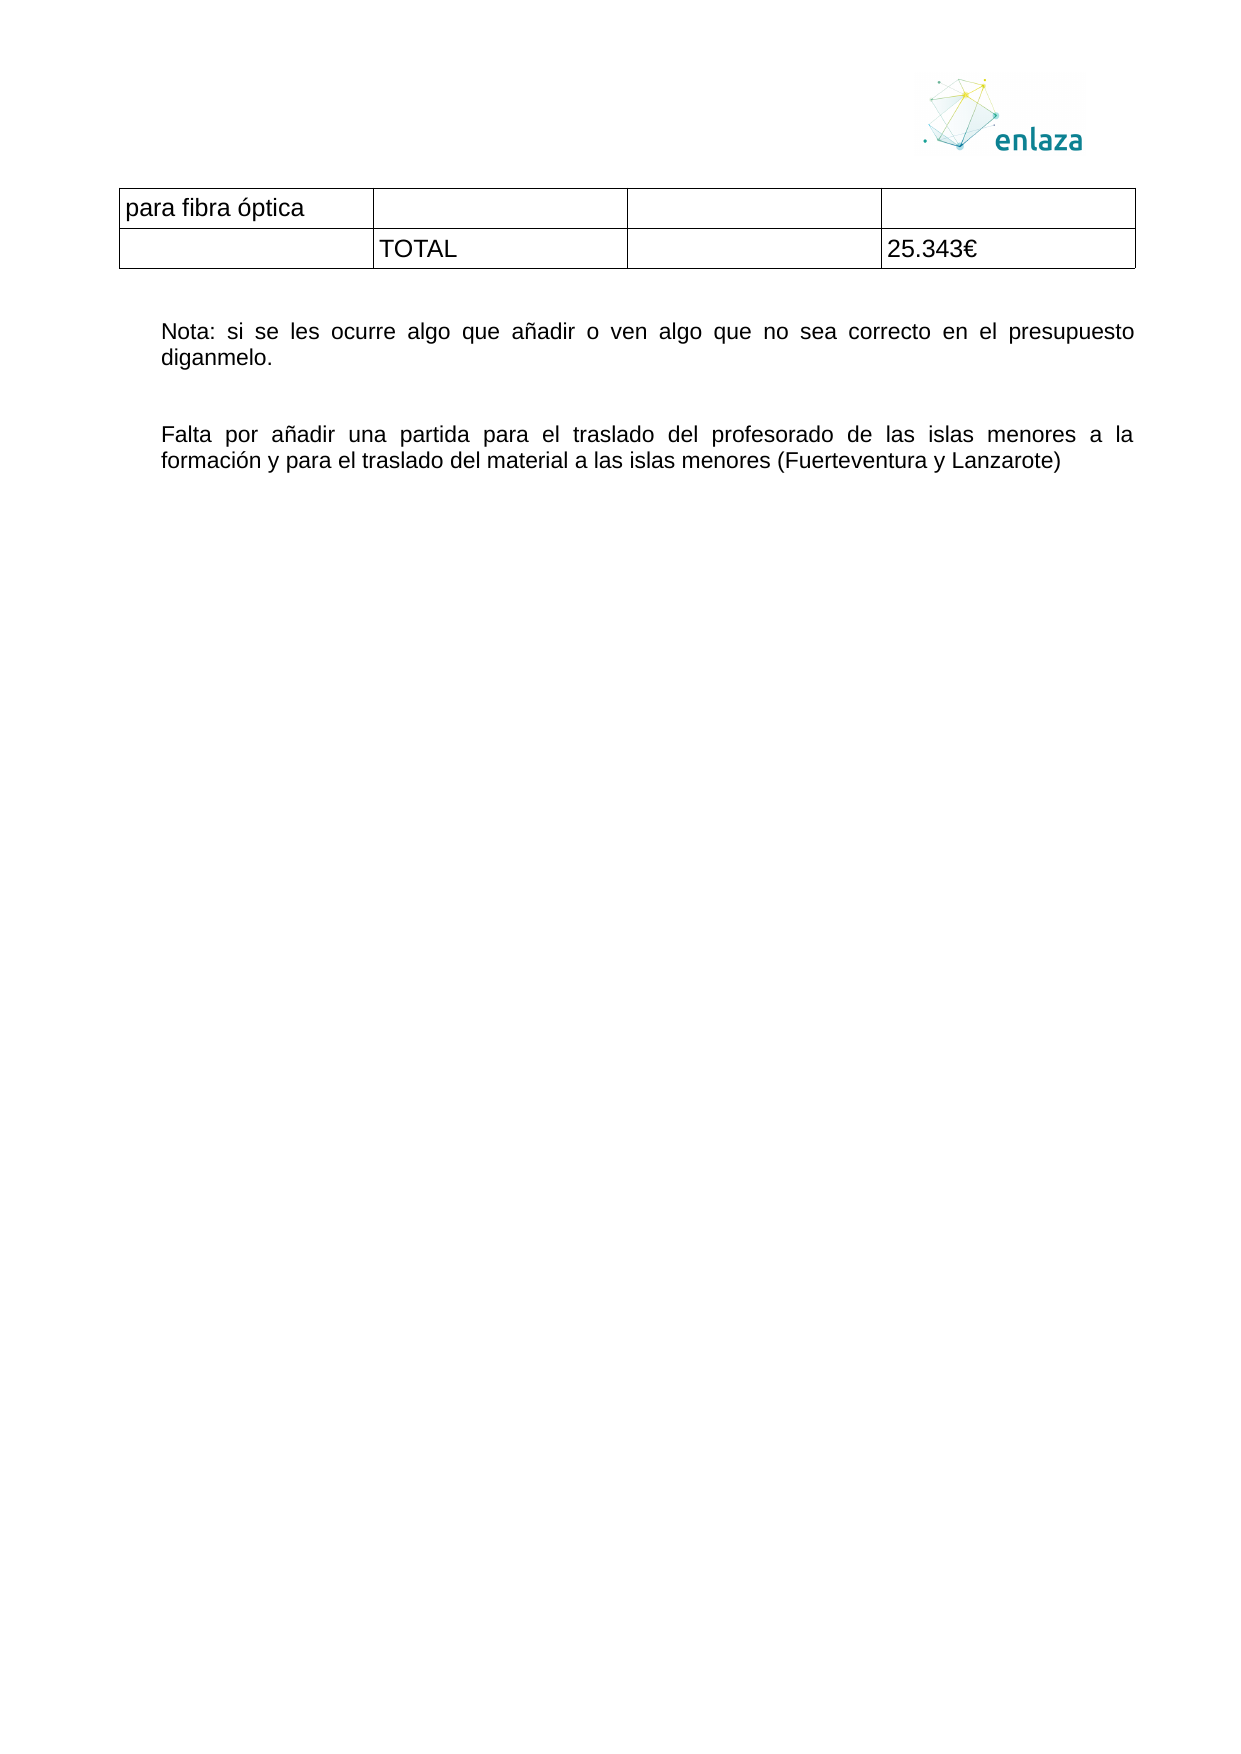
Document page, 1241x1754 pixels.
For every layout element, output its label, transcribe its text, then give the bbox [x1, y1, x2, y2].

table_cell [882, 189, 1135, 228]
table_cell [628, 189, 881, 228]
table_cell [628, 229, 881, 268]
table_cell para fibra óptica [120, 189, 373, 228]
picture [914, 72, 1087, 156]
table_cell 25.343€ [882, 229, 1135, 268]
text Falta por añadir una partida para el traslado del profesorado de las islas menores a la formación y para el traslado del material a las islas menores (Fuerteventura y Lanzarote) [161, 421, 1135, 473]
table_cell [374, 189, 627, 228]
table_cell [120, 229, 373, 268]
text Nota: si se les ocurre algo que añadir o ven algo que no sea correcto en el presupuesto diganmelo. [161, 318, 1135, 371]
table_cell TOTAL [374, 229, 627, 268]
